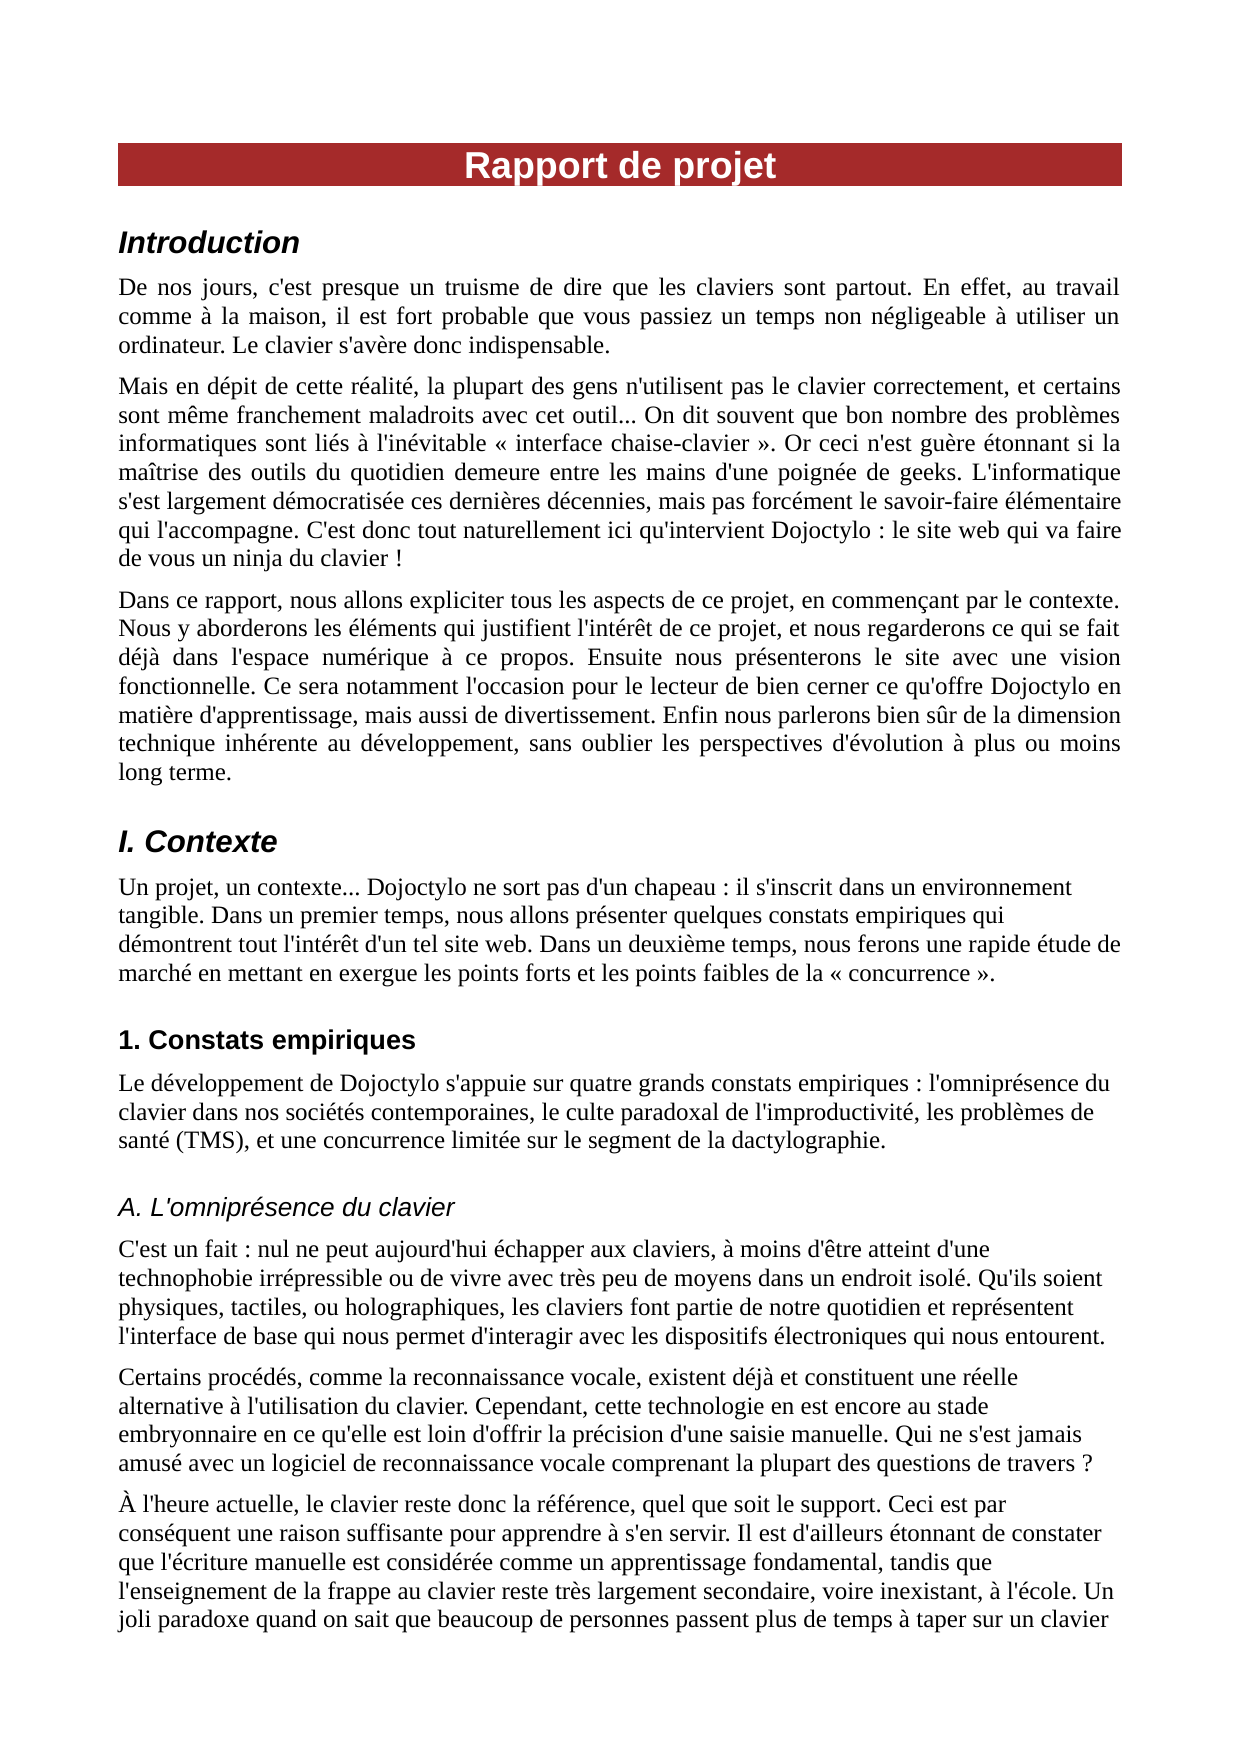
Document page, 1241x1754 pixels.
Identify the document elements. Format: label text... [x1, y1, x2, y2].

text De nos jours, c'est presque un truisme de dire que les claviers sont partout. En effet, au travail comme à la maison, il est fort probable que vous passiez un temps non négligeable à utiliser un ordinateur. Le clavier s'avère donc indispensable. [118, 272, 1122, 358]
text C'est un fait : nul ne peut aujourd'hui échapper aux claviers, à moins d'être atteint d'une technophobie irrépressible ou de vivre avec très peu de moyens dans un endroit isolé. Qu'ils soient physiques, tactiles, ou holographiques, les claviers font partie de notre quotidien et représentent l'interface de base qui nous permet d'interagir avec les dispositifs électroniques qui nous entourent. [118, 1234, 1122, 1349]
text Dans ce rapport, nous allons expliciter tous les aspects de ce projet, en commençant par le contexte. Nous y aborderons les éléments qui justifient l'intérêt de ce projet, et nous regarderons ce qui se fait déjà dans l'espace numérique à ce propos. Ensuite nous présenterons le site avec une vision fonctionnelle. Ce sera notamment l'occasion pour le lecteur de bien cerner ce qu'offre Dojoctylo en matière d'apprentissage, mais aussi de divertissement. Enfin nous parlerons bien sûr de la dimension technique inhérente au développement, sans oublier les perspectives d'évolution à plus ou moins long terme. [118, 585, 1122, 786]
subtitle Rapport de projet [118, 143, 1122, 186]
text Un projet, un contexte... Dojoctylo ne sort pas d'un chapeau : il s'inscrit dans un environnement tangible. Dans un premier temps, nous allons présenter quelques constats empiriques qui démontrent tout l'intérêt d'un tel site web. Dans un deuxième temps, nous ferons une rapide étude de marché en mettant en exergue les points forts et les points faibles de la « concurrence ». [118, 872, 1122, 987]
text À l'heure actuelle, le clavier reste donc la référence, quel que soit le support. Ceci est par conséquent une raison suffisante pour apprendre à s'en servir. Il est d'ailleurs étonnant de constater que l'écriture manuelle est considérée comme un apprentissage fondamental, tandis que l'enseignement de la frappe au clavier reste très largement secondaire, voire inexistant, à l'école. Un joli paradoxe quand on sait que beaucoup de personnes passent plus de temps à taper sur un clavier [118, 1489, 1122, 1633]
subtitle Introduction [118, 224, 1122, 260]
subtitle 1. Constats empiriques [118, 1024, 1122, 1056]
subtitle I. Contexte [118, 823, 1122, 859]
text Certains procédés, comme la reconnaissance vocale, existent déjà et constituent une réelle alternative à l'utilisation du clavier. Cependant, cette technologie en est encore au stade embryonnaire en ce qu'elle est loin d'offrir la précision d'une saisie manuelle. Qui ne s'est jamais amusé avec un logiciel de reconnaissance vocale comprenant la plupart des questions de travers ? [118, 1362, 1122, 1477]
text Mais en dépit de cette réalité, la plupart des gens n'utilisent pas le clavier correctement, et certains sont même franchement maladroits avec cet outil... On dit souvent que bon nombre des problèmes informatiques sont liés à l'inévitable « interface chaise-clavier ». Or ceci n'est guère étonnant si la maîtrise des outils du quotidien demeure entre les mains d'une poignée de geeks. L'informatique s'est largement démocratisée ces dernières décennies, mais pas forcément le savoir-faire élémentaire qui l'accompagne. C'est donc tout naturellement ici qu'intervient Dojoctylo : le site web qui va faire de vous un ninja du clavier ! [118, 371, 1122, 572]
text Le développement de Dojoctylo s'appuie sur quatre grands constats empiriques : l'omniprésence du clavier dans nos sociétés contemporaines, le culte paradoxal de l'improductivité, les problèmes de santé (TMS), et une concurrence limitée sur le segment de la dactylographie. [118, 1068, 1122, 1154]
subtitle A. L'omniprésence du clavier [118, 1192, 1122, 1222]
